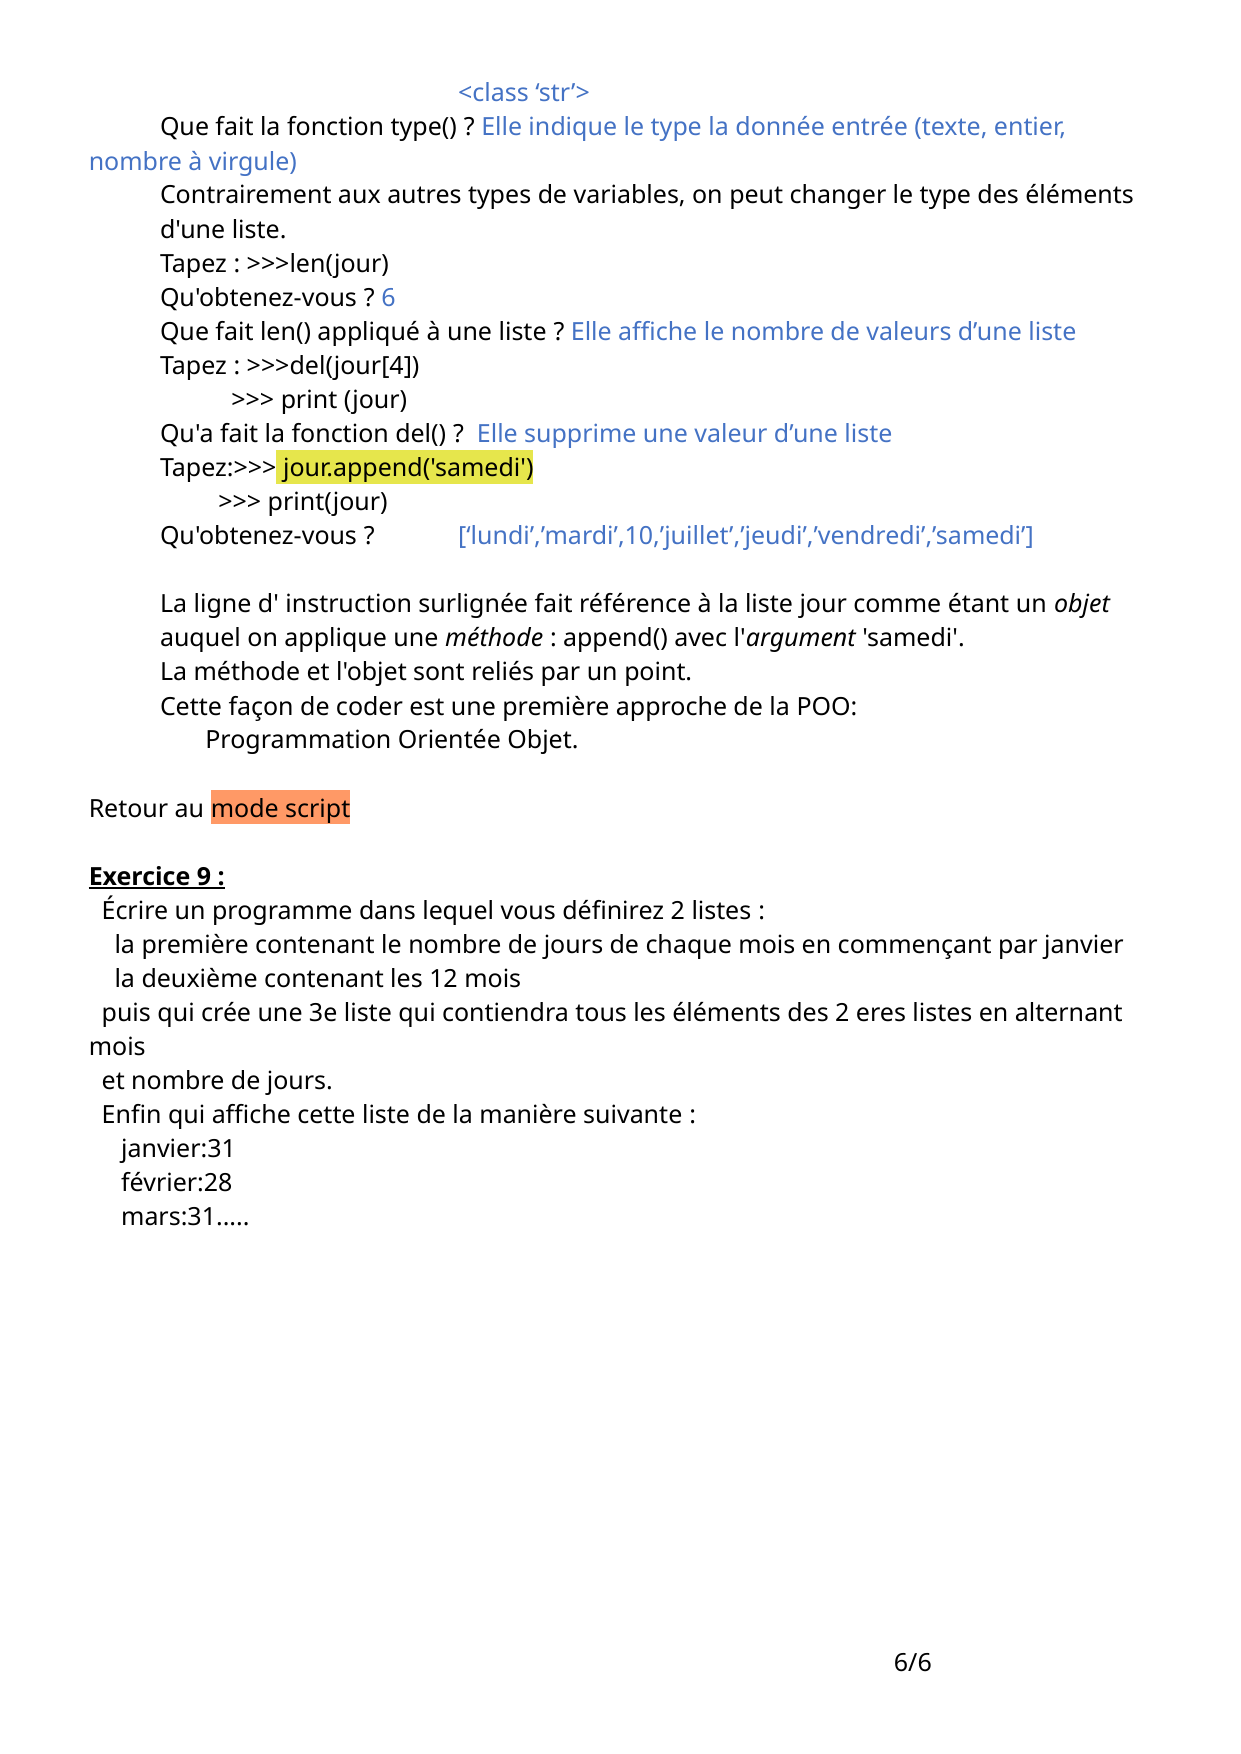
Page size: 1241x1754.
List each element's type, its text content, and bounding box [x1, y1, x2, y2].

text La méthode et l'objet sont reliés par un point. [88, 654, 1152, 688]
text mars:31..... [88, 1199, 1152, 1233]
text Retour au mode script [88, 790, 1152, 824]
text Écrire un programme dans lequel vous définirez 2 listes : [88, 892, 1152, 927]
text février:28 [88, 1165, 1152, 1199]
text Tapez : >>>del(jour[4]) [88, 347, 1152, 382]
text auquel on applique une méthode : append() avec l'argument 'samedi'. [88, 620, 1152, 654]
text >>> print (jour) [88, 382, 1152, 416]
text Contrairement aux autres types de variables, on peut changer le type des éléments [88, 177, 1152, 211]
text Que fait la fonction type() ? Elle indique le type la donnée entrée (texte, entier, nombre à virgule) [88, 109, 1152, 177]
text Qu'obtenez-vous ? [‘lundi’,’mardi’,10,’juillet’,’jeudi’,’vendredi’,’samedi’] [88, 518, 1152, 552]
text >>> print(jour) [88, 484, 1152, 518]
text Tapez:>>> jour.append('samedi') [88, 450, 1152, 484]
text Qu'a fait la fonction del() ? Elle supprime une valeur d’une liste [88, 416, 1152, 450]
text d'une liste. [88, 211, 1152, 245]
text Exercice 9 : [88, 858, 1152, 892]
text <class ‘str’> [88, 75, 1152, 109]
text janvier:31 [88, 1131, 1152, 1165]
text Que fait len() appliqué à une liste ? Elle affiche le nombre de valeurs d’une liste [88, 313, 1152, 347]
text et nombre de jours. [88, 1063, 1152, 1097]
text Programmation Orientée Objet. [88, 722, 1152, 756]
text la première contenant le nombre de jours de chaque mois en commençant par janvier [88, 927, 1152, 961]
text Tapez : >>>len(jour) [88, 245, 1152, 279]
text Cette façon de coder est une première approche de la POO: [88, 688, 1152, 722]
text Qu'obtenez-vous ? 6 [88, 279, 1152, 313]
text La ligne d' instruction surlignée fait référence à la liste jour comme étant un objet [88, 586, 1152, 620]
text puis qui crée une 3e liste qui contiendra tous les éléments des 2 eres listes en alternant mois [88, 995, 1152, 1063]
text la deuxième contenant les 12 mois [88, 961, 1152, 995]
text Enfin qui affiche cette liste de la manière suivante : [88, 1097, 1152, 1131]
